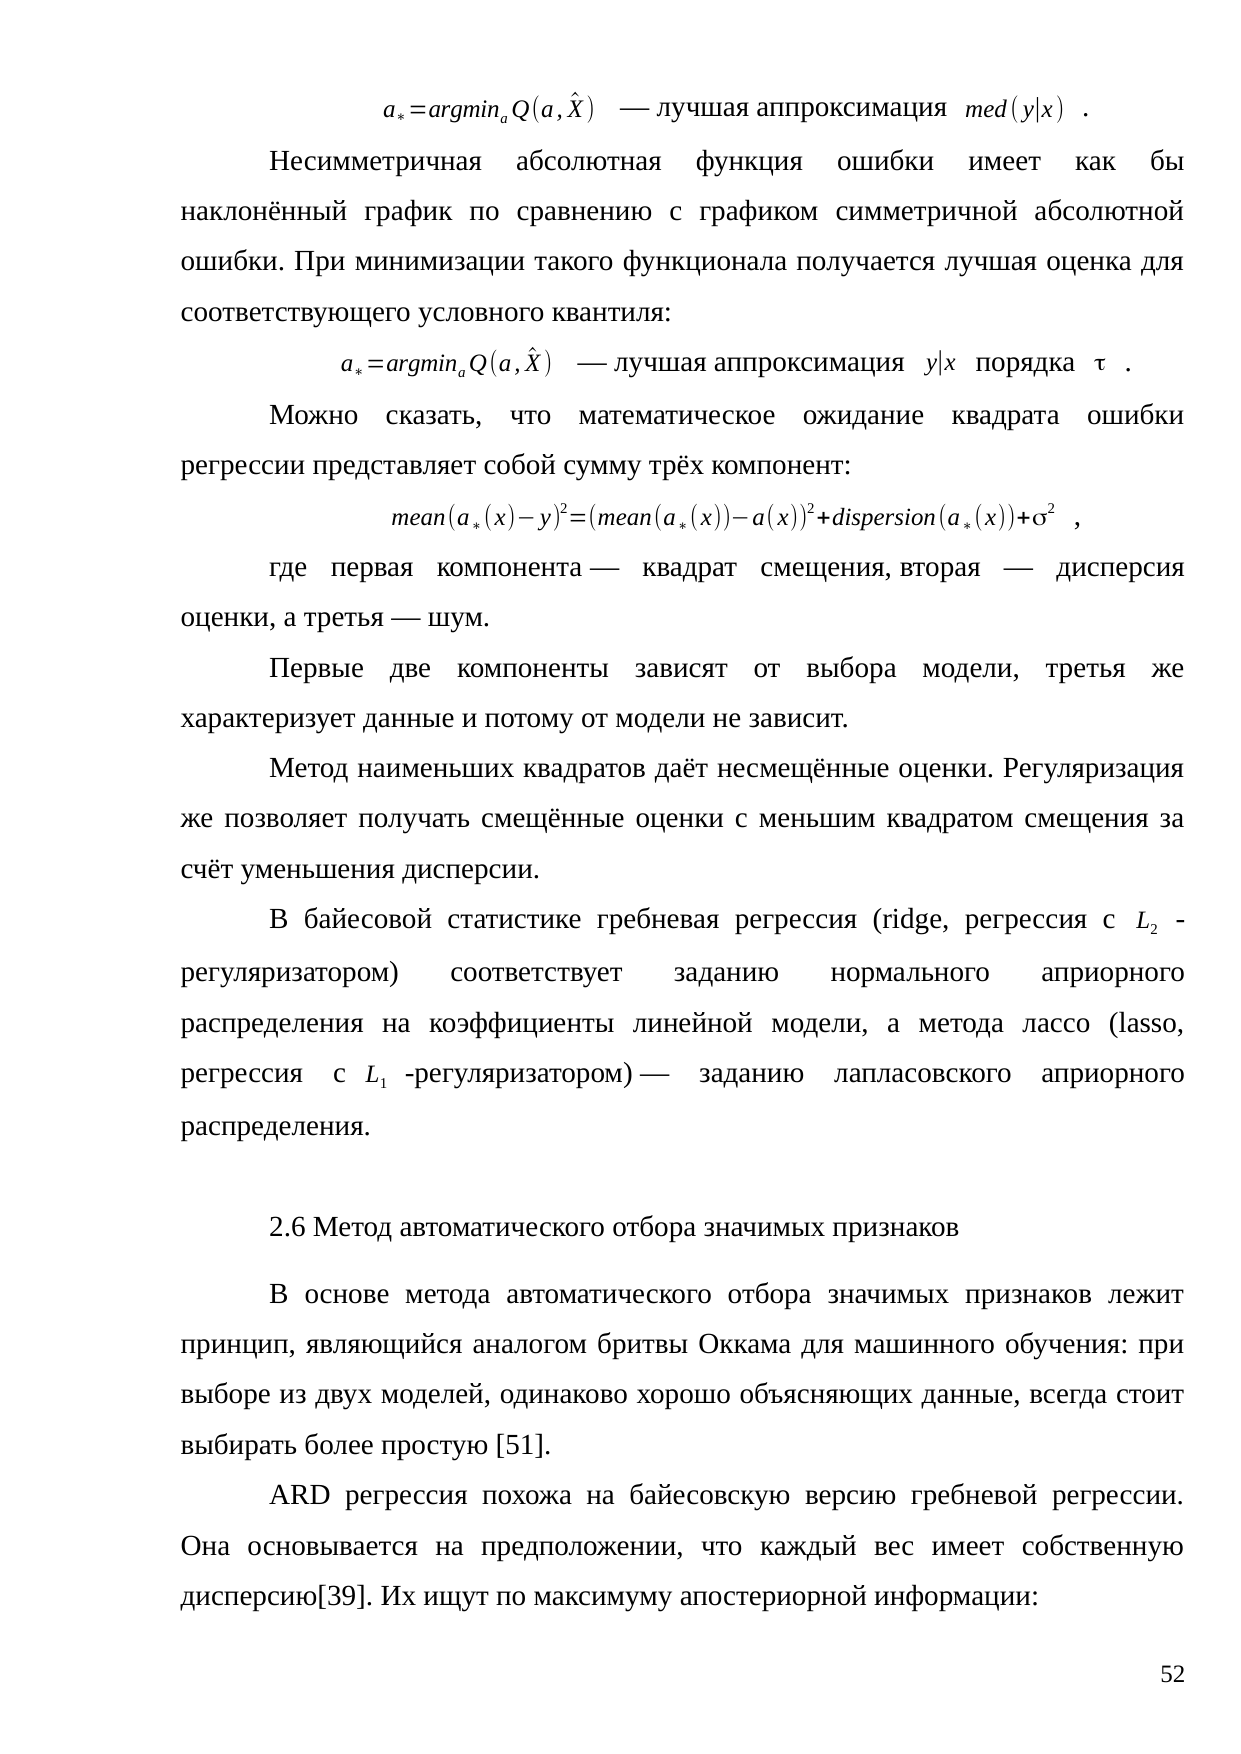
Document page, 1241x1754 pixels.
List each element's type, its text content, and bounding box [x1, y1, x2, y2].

text — лучшая аппроксимация. [180, 89, 1185, 126]
text Первые две компоненты зависят от выбора модели, третья же характеризует данные и потому от модели не зависит. [180, 650, 1185, 733]
text , [180, 498, 1185, 532]
text В байесовой статистике гребневая регрессия (ridge, регрессия с-регуляризатором) соответствует заданию нормального априорного распределения на коэффициенты линейной модели, а метода лассо (lasso, регрессия с-регуляризатором) — заданию лапласовского априорного распределения. [180, 901, 1185, 1142]
text 2.6 Метод автоматического отбора значимых признаков [180, 1209, 1185, 1242]
text — лучшая аппроксимацияпорядка. [180, 344, 1185, 380]
text ARD регрессия похожа на байесовскую версию гребневой регрессии. Она основывается на предположении, что каждый вес имеет собственную дисперсию[39]. Их ищут по максимуму апостериорной информации: [180, 1477, 1185, 1611]
text В основе метода автоматического отбора значимых признаков лежит принцип, являющийся аналогом бритвы Оккама для машинного обучения: при выборе из двух моделей, одинаково хорошо объясняющих данные, всегда стоит выбирать более простую [51]. [180, 1276, 1185, 1461]
text где первая компонента — квадрат смещения, вторая — дисперсия оценки, а третья — шум. [180, 549, 1185, 633]
text Можно сказать, что математическое ожидание квадрата ошибки регрессии представляет собой сумму трёх компонент: [180, 397, 1185, 481]
text Несимметричная абсолютная функция ошибки имеет как бы наклонённый график по сравнению с графиком симметричной абсолютной ошибки. При минимизации такого функционала получается лучшая оценка для соответствующего условного квантиля: [180, 143, 1185, 327]
text Метод наименьших квадратов даёт несмещённые оценки. Регуляризация же позволяет получать смещённые оценки с меньшим квадратом смещения за счёт уменьшения дисперсии. [180, 750, 1185, 884]
